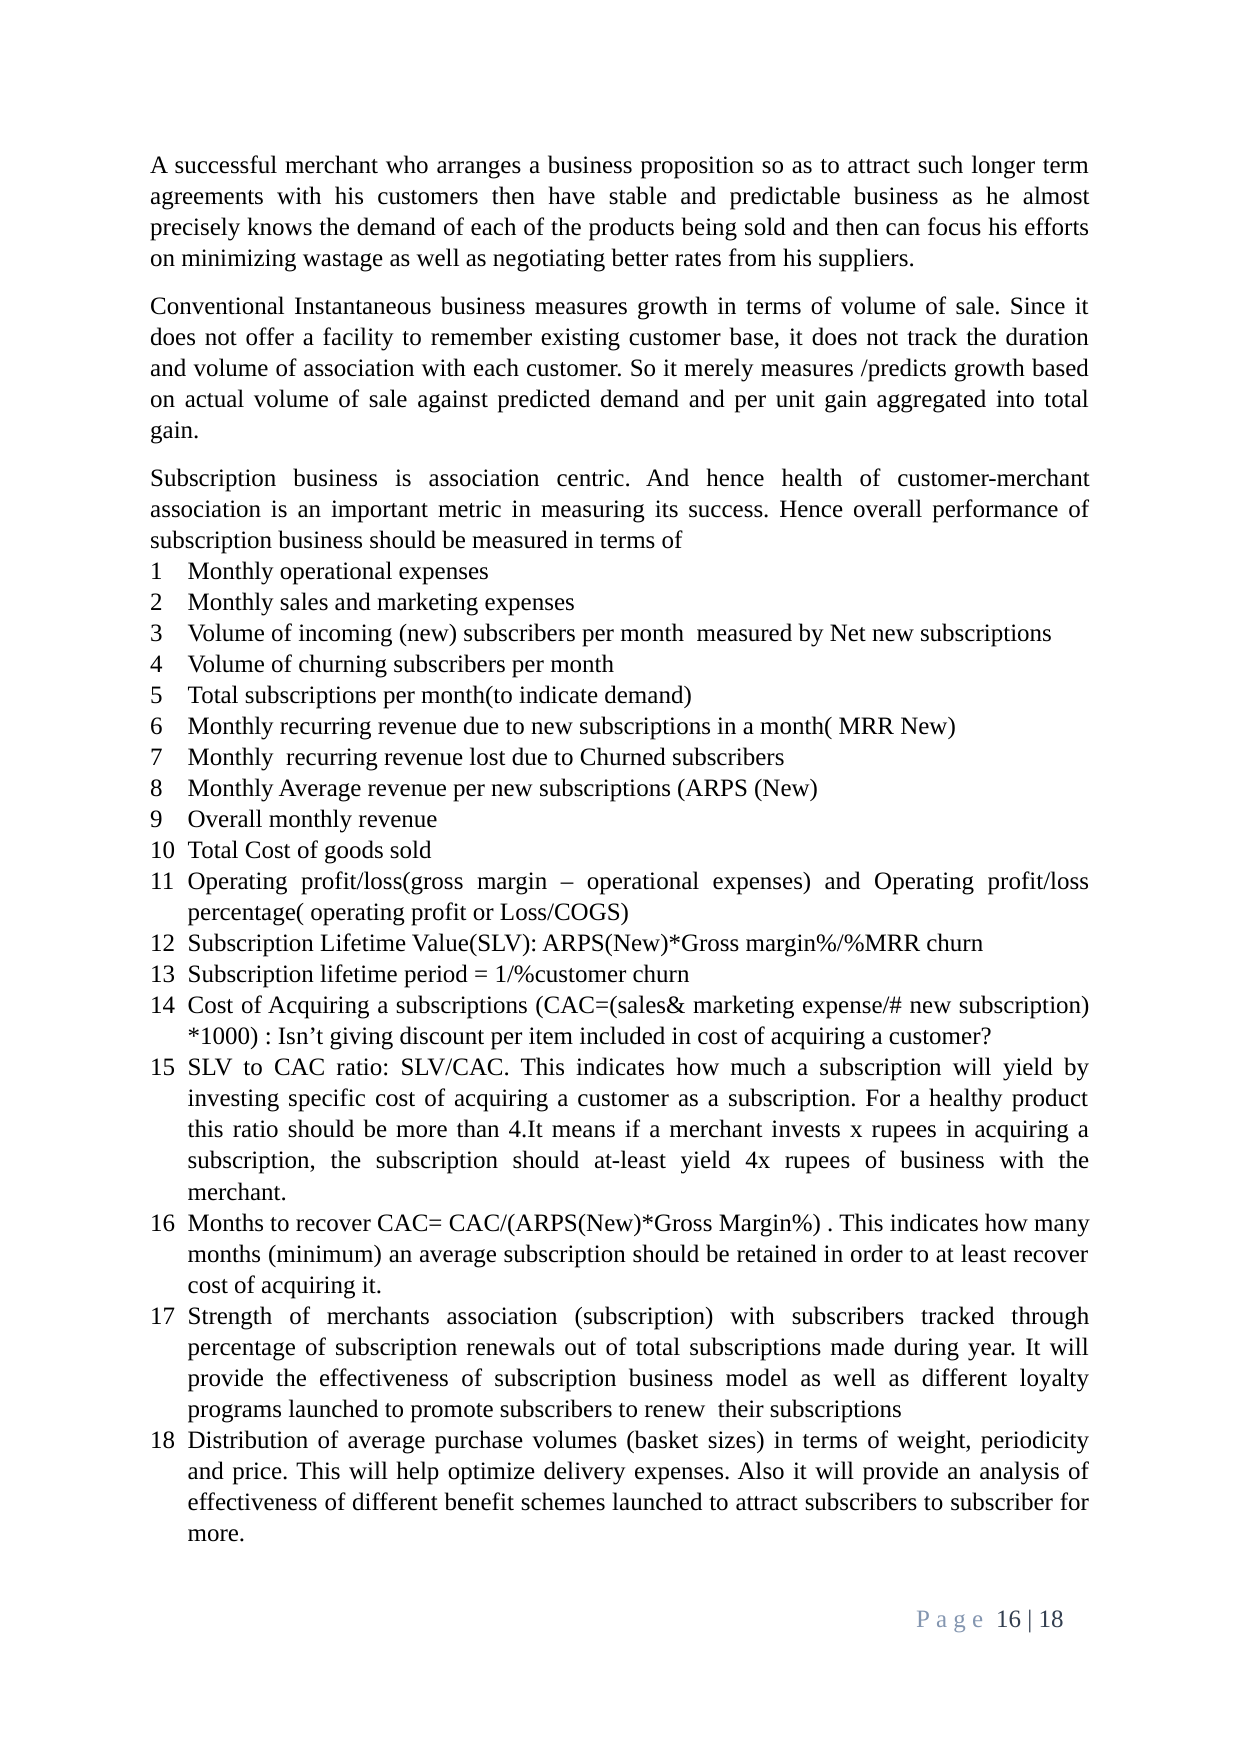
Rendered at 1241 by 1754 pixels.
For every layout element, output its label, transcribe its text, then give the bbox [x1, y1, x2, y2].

list Monthly recurring revenue due to new subscriptions in a month( MRR New) [150, 711, 1090, 740]
list SLV to CAC ratio: SLV/CAC. This indicates how much a subscription will yield by investing specific cost of acquiring a customer as a subscription. For a healthy product this ratio should be more than 4.It means if a merchant invests x rupees in acquiring a subscription, the subscription should at-least yield 4x rupees of business with the merchant. [150, 1052, 1090, 1205]
text Conventional Instantaneous business measures growth in terms of volume of sale. Since it does not offer a facility to remember existing customer base, it does not track the duration and volume of association with each customer. So it merely measures /predicts growth based on actual volume of sale against predicted demand and per unit gain aggregated into total gain. [150, 291, 1090, 444]
list Monthly Average revenue per new subscriptions (ARPS (New) [150, 773, 1090, 802]
list Total subscriptions per month(to indicate demand) [150, 680, 1090, 709]
list Strength of merchants association (subscription) with subscribers tracked through percentage of subscription renewals out of total subscriptions made during year. It will provide the effectiveness of subscription business model as well as different loyalty programs launched to promote subscribers to renew their subscriptions [150, 1301, 1090, 1423]
list Total Cost of goods sold [150, 835, 1090, 864]
list Monthly operational expenses [150, 556, 1090, 584]
list Volume of churning subscribers per month [150, 649, 1090, 678]
list Monthly sales and marketing expenses [150, 587, 1090, 616]
list Cost of Acquiring a subscriptions (CAC=(sales& marketing expense/# new subscription) *1000) : Isn’t giving discount per item included in cost of acquiring a customer? [150, 990, 1090, 1050]
list A successful merchant who arranges a business proposition so as to attract such longer term agreements with his customers then have stable and predictable business as he almost precisely knows the demand of each of the products being sold and then can focus his efforts on minimizing wastage as well as negotiating better rates from his suppliers. [150, 150, 1090, 272]
list Subscription Lifetime Value(SLV): ARPS(New)*Gross margin%/%MRR churn [150, 928, 1090, 957]
list Distribution of average purchase volumes (basket sizes) in terms of weight, periodicity and price. This will help optimize delivery expenses. Also it will provide an analysis of effectiveness of different benefit schemes launched to attract subscribers to subscriber for more. [150, 1425, 1090, 1547]
list Subscription business is association centric. And hence health of customer-merchant association is an important metric in measuring its success. Hence overall performance of subscription business should be measured in terms of [150, 463, 1090, 553]
list Operating profit/loss(gross margin – operational expenses) and Operating profit/loss percentage( operating profit or Loss/COGS) [150, 866, 1090, 926]
list Months to recover CAC= CAC/(ARPS(New)*Gross Margin%) . This indicates how many months (minimum) an average subscription should be retained in order to at least recover cost of acquiring it. [150, 1208, 1090, 1298]
list Volume of incoming (new) subscribers per month measured by Net new subscriptions [150, 618, 1090, 647]
list Monthly recurring revenue lost due to Churned subscribers [150, 742, 1090, 771]
list Overall monthly revenue [150, 804, 1090, 833]
list Subscription lifetime period = 1/%customer churn [150, 959, 1090, 988]
